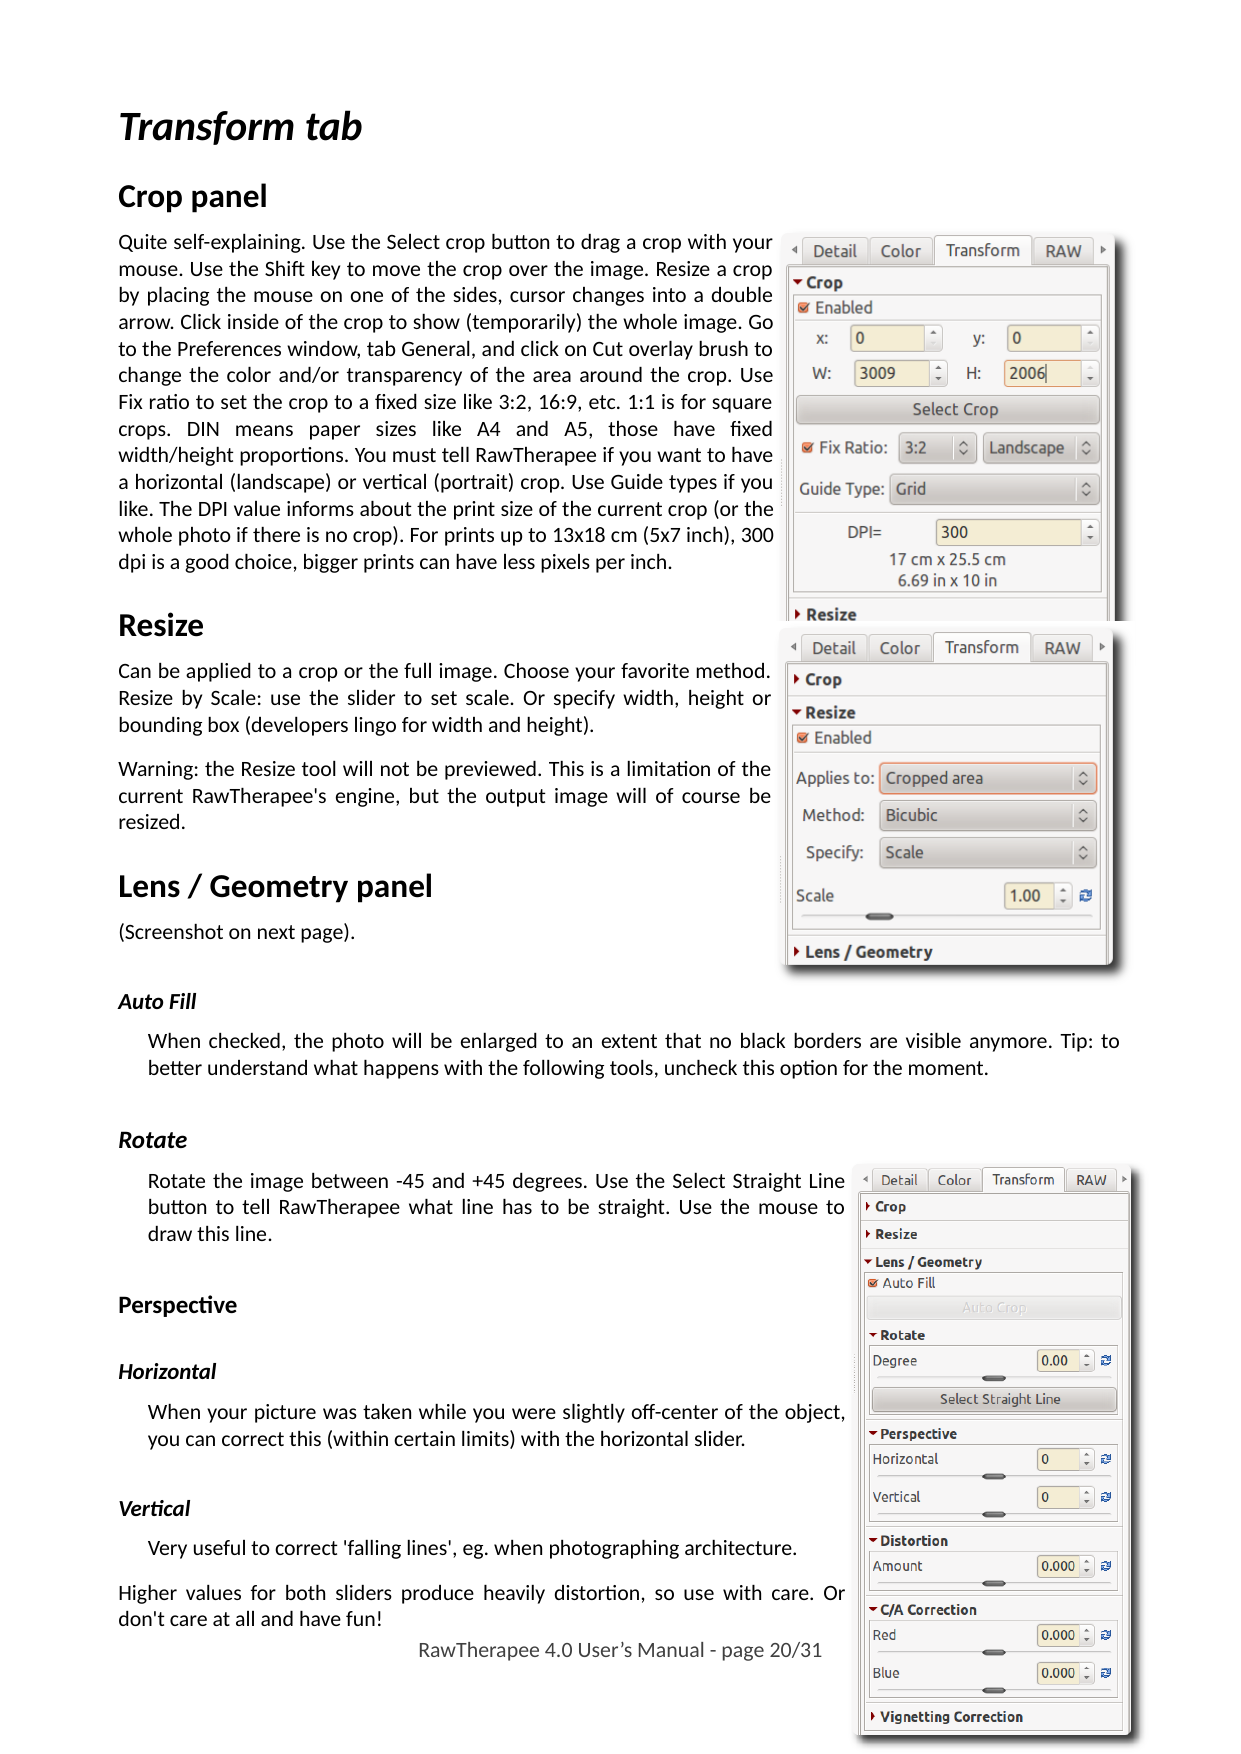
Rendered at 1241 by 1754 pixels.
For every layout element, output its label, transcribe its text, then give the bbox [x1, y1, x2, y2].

subtitle Vertical [118, 1494, 846, 1522]
text Rotate the image between -45 and +45 degrees. Use the Select Straight Line button to tell RawTherapee what line has to be straight. Use the mouse to draw this line. [148, 1167, 846, 1247]
subtitle Auto Fill [118, 987, 1122, 1015]
subtitle Transform tab [118, 100, 1122, 151]
text Can be applied to a crop or the full image. Choose your favorite method. Resize by Scale: use the slider to set scale. Or specify width, height or bounding box (developers lingo for width and height). [118, 657, 772, 737]
subtitle Horizontal [118, 1357, 846, 1386]
subtitle Perspective [118, 1289, 846, 1320]
subtitle Rotate [118, 1124, 1122, 1154]
subtitle Resize [118, 604, 774, 645]
text Higher values for both sliders produce heavily distortion, so use with care. Or don't care at all and have fun! [118, 1579, 846, 1632]
text Quite self-explaining. Use the Select crop button to drag a crop with your mouse. Use the Shift key to move the crop over the image. Resize a crop by placing the mouse on one of the sides, cursor changes into a double arrow. Click inside of the crop to show (temporarily) the whole image. Go to the Preferences window, tab General, and click on Cut overlay brush to change the color and/or transparency of the area around the crop. Use Fix ratio to set the crop to a fixed size like 3:2, 16:9, etc. 1:1 is for square crops. DIN means paper sizes like A4 and A5, those have fixed width/height proportions. You must tell RawTherapee if you want to have a horizontal (landscape) or vertical (portrait) crop. Use Guide types if you like. The DPI value informs about the print size of the current crop (or the whole photo if there is no crop). For prints up to 13x18 cm (5x7 inch), 300 dpi is a good choice, bigger prints can have less pixels per inch. [118, 228, 774, 575]
text Very useful to correct 'falling lines', eg. when photographing architecture. [148, 1534, 846, 1561]
text When your picture was taken while you were slightly off-center of the object, you can correct this (within certain limits) with the horizontal slider. [148, 1398, 846, 1451]
subtitle Crop panel [118, 175, 1122, 216]
subtitle Lens / Geometry panel [118, 865, 772, 905]
text Warning: the Resize tool will not be previewed. This is a limitation of the current RawTherapee's engine, but the output image will of course be resized. [118, 755, 772, 835]
text When checked, the photo will be enlarged to an extent that no black borders are visible anymore. Tip: to better understand what happens with the following tools, uncheck this option for the moment. [148, 1028, 1122, 1081]
text (Screenshot on next page). [118, 918, 772, 944]
